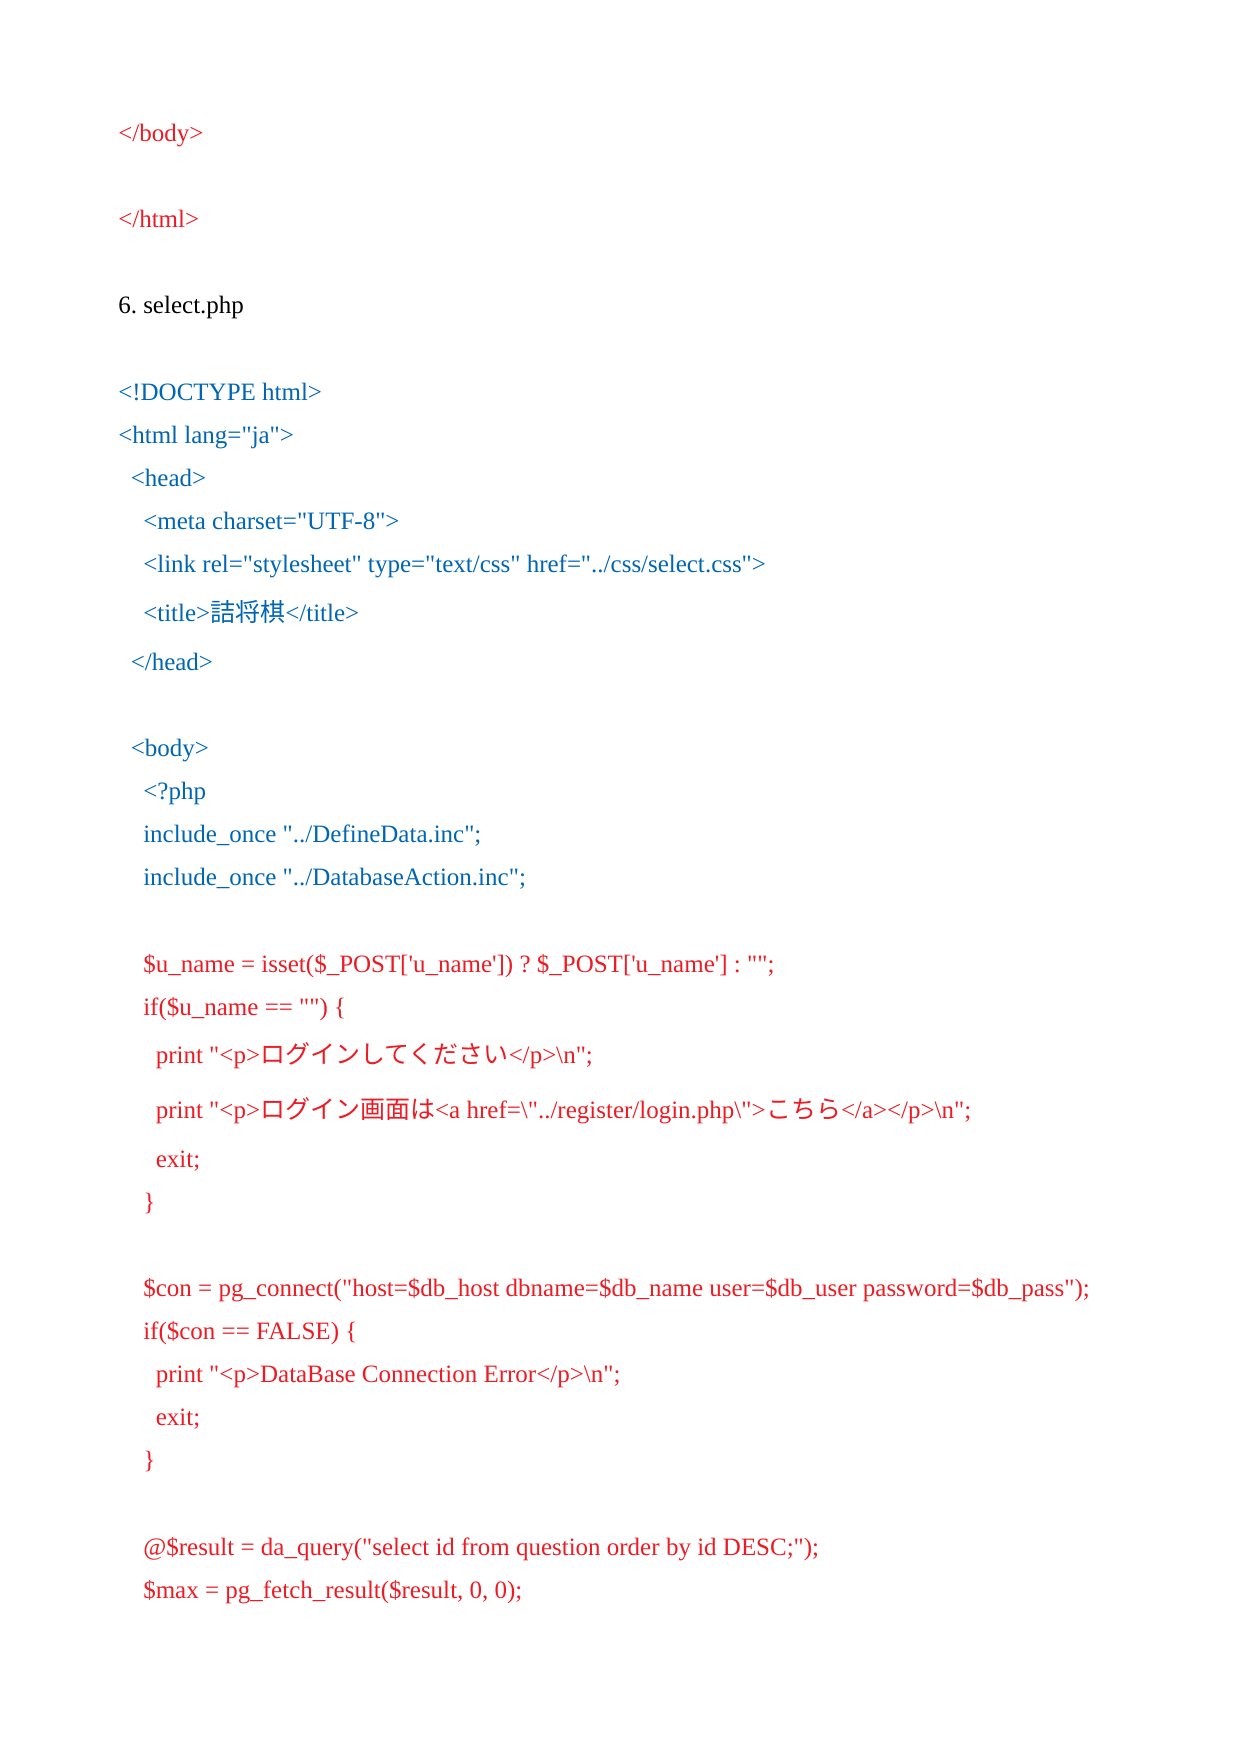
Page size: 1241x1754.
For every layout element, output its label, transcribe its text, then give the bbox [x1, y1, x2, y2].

text 6. select.php [118, 291, 1122, 319]
text $con = pg_connect("host=$db_host dbname=$db_name user=$db_user password=$db_pass"); [118, 1273, 1122, 1302]
text </head> [118, 647, 1122, 676]
text <title>詰将棋</title> [118, 592, 1122, 629]
text include_once "../DatabaseAction.inc"; [118, 862, 1122, 891]
text } [118, 1187, 1122, 1216]
text </body> [118, 118, 1122, 147]
text if($u_name == "") { [118, 992, 1122, 1021]
text $max = pg_fetch_result($result, 0, 0); [118, 1575, 1122, 1604]
text <?php [118, 776, 1122, 805]
text } [118, 1446, 1122, 1474]
text <meta charset="UTF-8"> [118, 506, 1122, 535]
text print "<p>ログイン画面は<a href=\"../register/login.php\">こちら</a></p>\n"; [118, 1089, 1122, 1126]
text @$result = da_query("select id from question order by id DESC;"); [118, 1532, 1122, 1561]
text exit; [118, 1402, 1122, 1431]
text </html> [118, 204, 1122, 233]
text <head> [118, 463, 1122, 492]
text exit; [118, 1144, 1122, 1172]
text include_once "../DefineData.inc"; [118, 819, 1122, 848]
text <link rel="stylesheet" type="text/css" href="../css/select.css"> [118, 549, 1122, 578]
text $u_name = isset($_POST['u_name']) ? $_POST['u_name'] : ""; [118, 949, 1122, 977]
text print "<p>ログインしてください</p>\n"; [118, 1035, 1122, 1071]
text print "<p>DataBase Connection Error</p>\n"; [118, 1359, 1122, 1388]
text <!DOCTYPE html> [118, 377, 1122, 406]
text <body> [118, 733, 1122, 762]
text if($con == FALSE) { [118, 1316, 1122, 1345]
text <html lang="ja"> [118, 420, 1122, 449]
